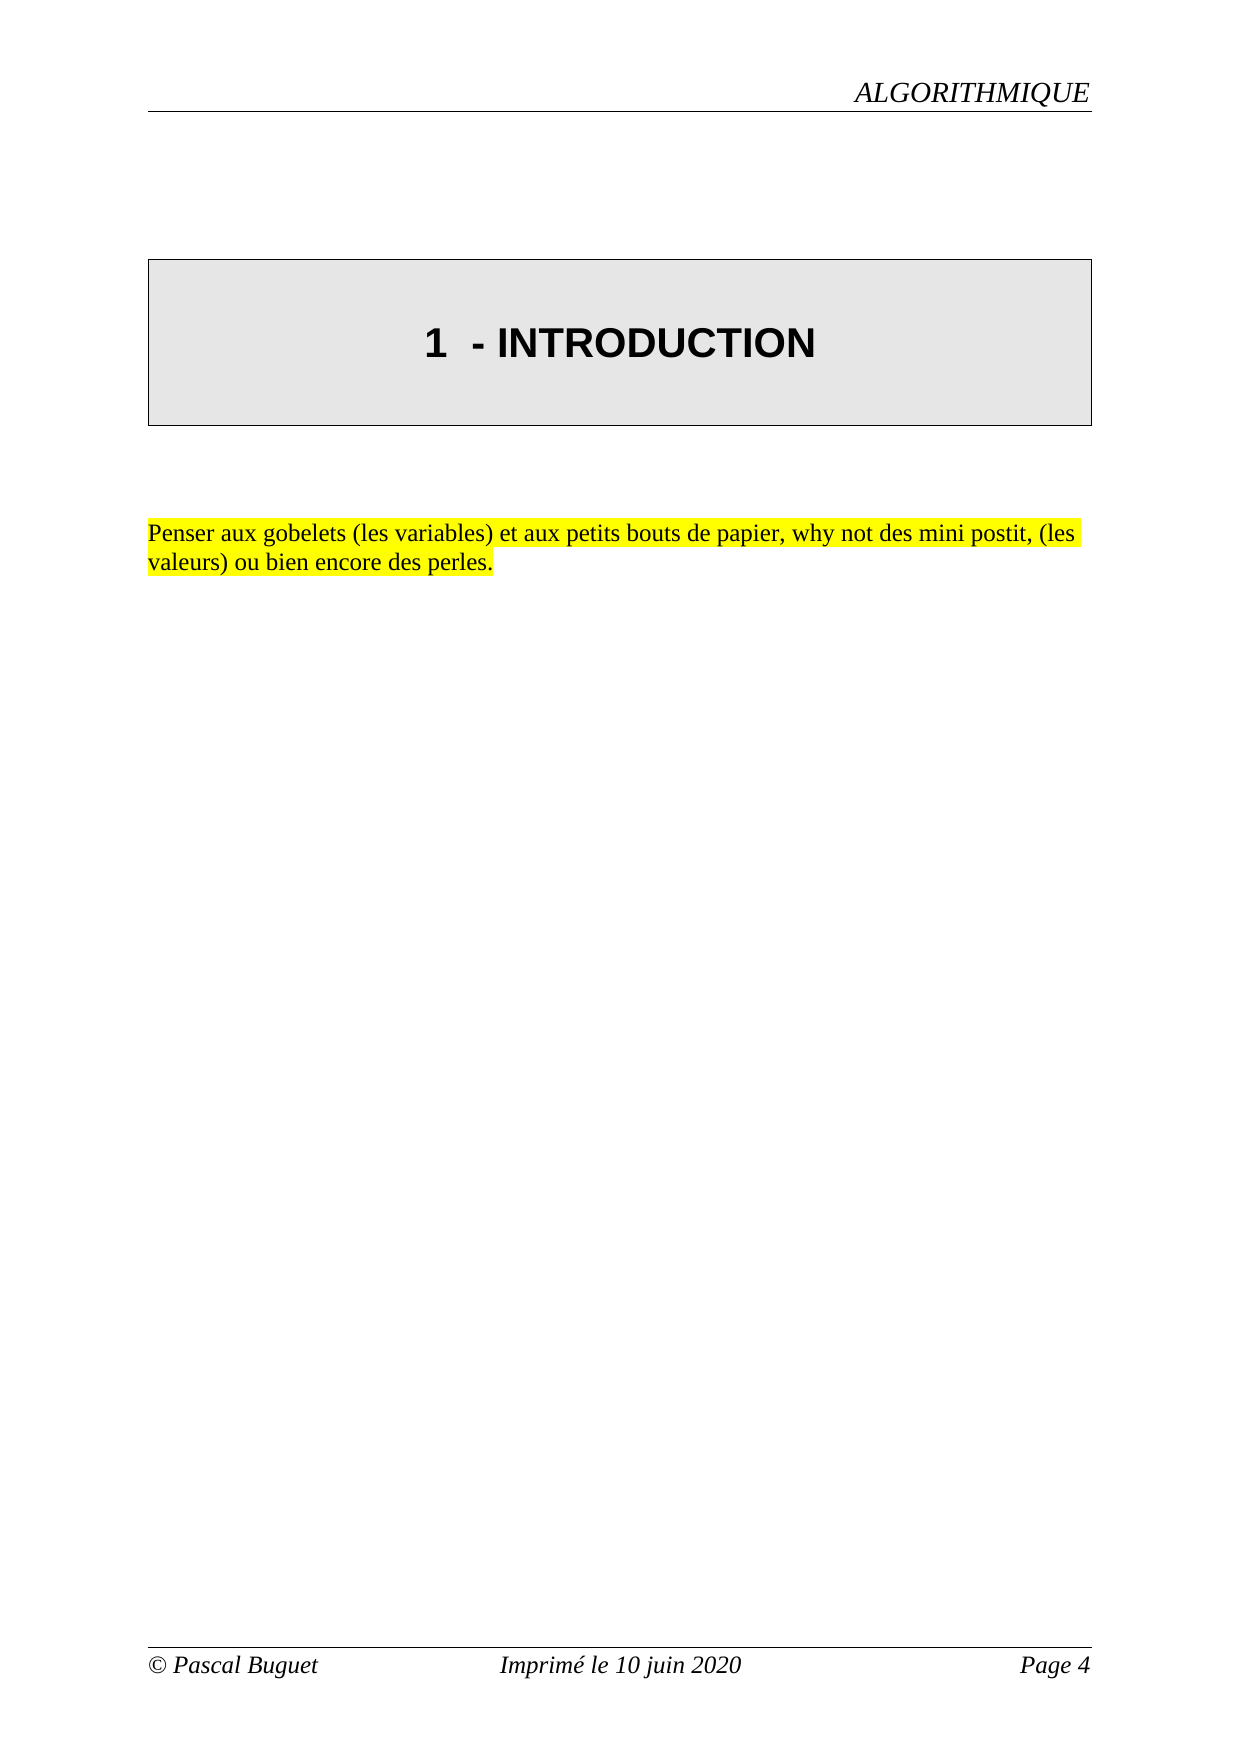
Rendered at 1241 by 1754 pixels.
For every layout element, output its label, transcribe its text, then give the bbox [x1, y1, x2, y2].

text Penser aux gobelets (les variables) et aux petits bouts de papier, why not des mini postit, (les valeurs) ou bien encore des perles. [148, 518, 1092, 576]
subtitle - Introduction [149, 260, 1091, 425]
